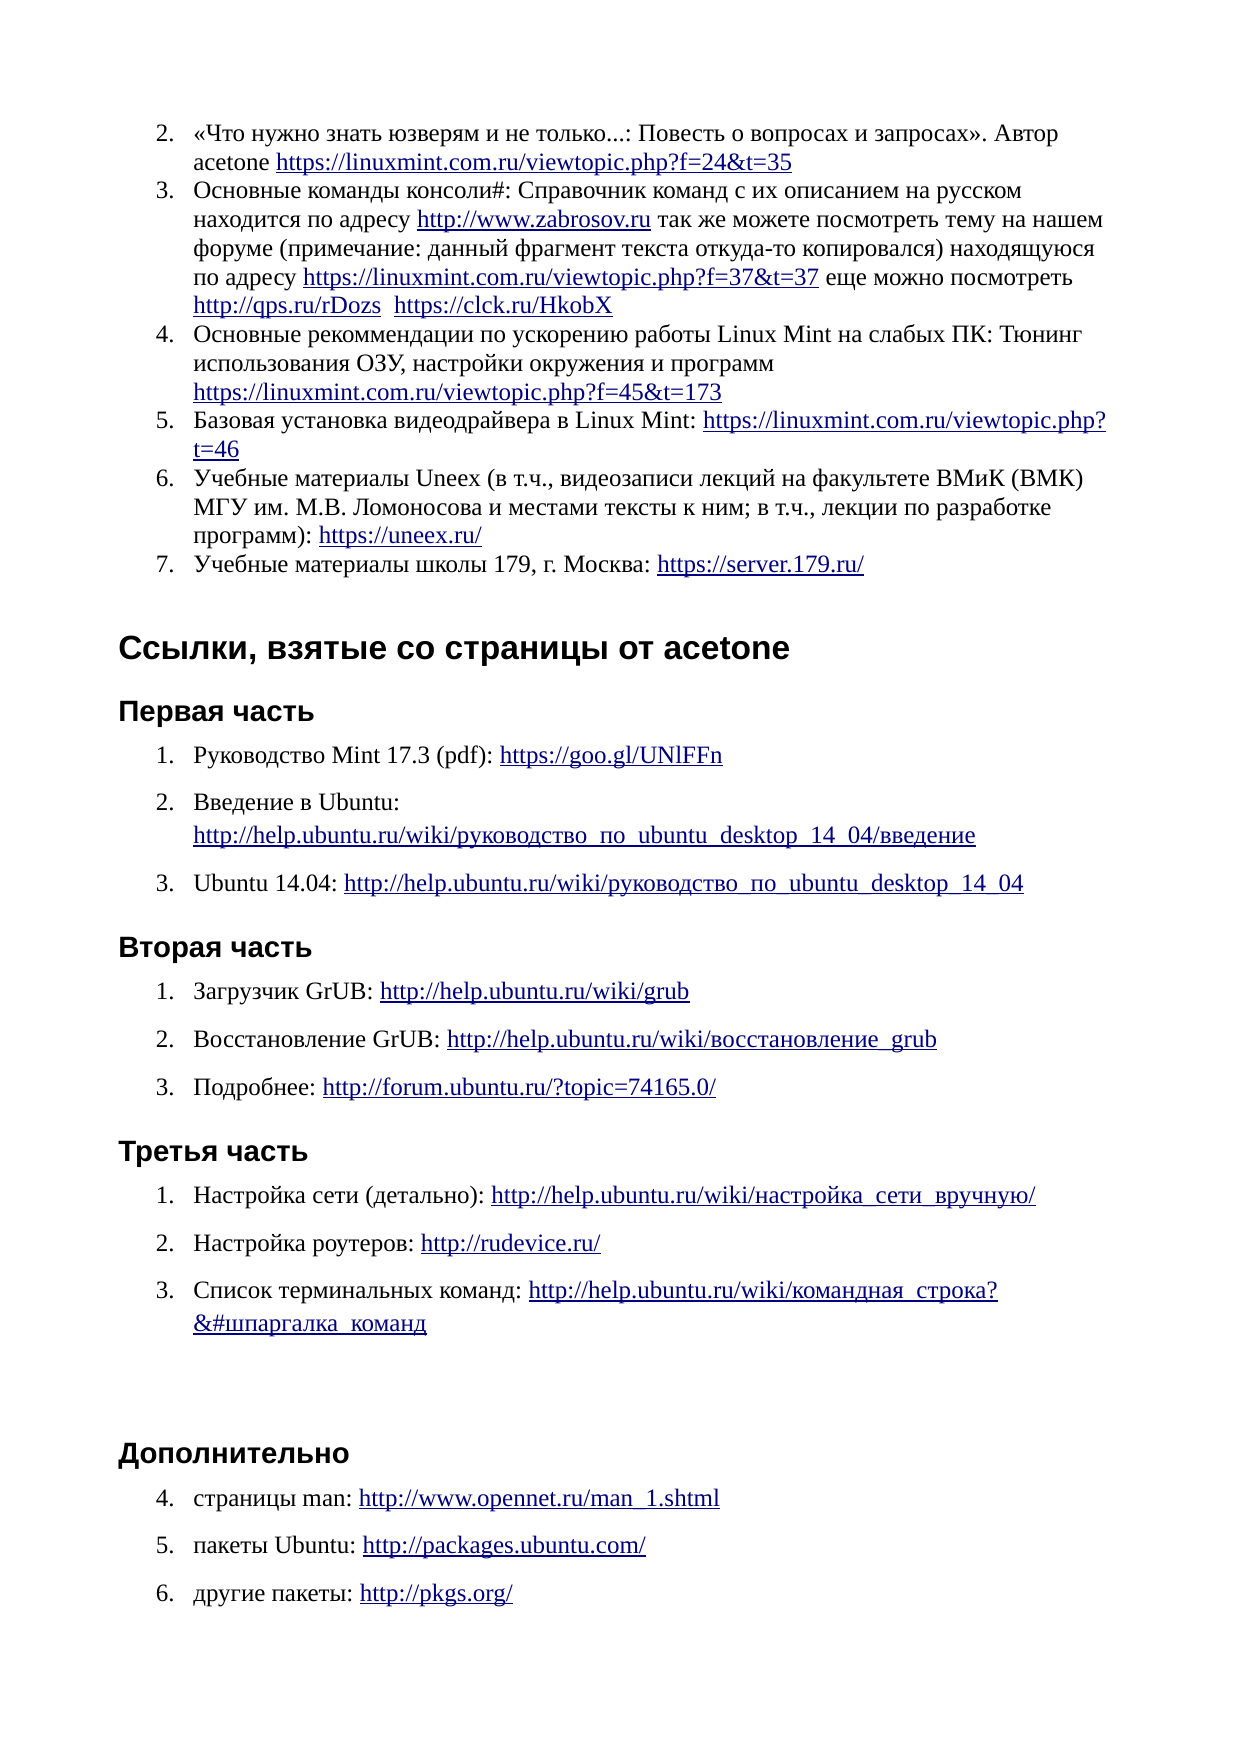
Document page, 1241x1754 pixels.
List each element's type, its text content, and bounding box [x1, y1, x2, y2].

list Базовая установка видеодрайвера в Linux Mint: https://linuxmint.com.ru/viewtopic.php?t=46 [156, 406, 1122, 463]
list Основные команды консоли#: Справочник команд с их описанием на русском находится по адресу http://www.zabrosov.ru так же можете посмотреть тему на нашем форуме (примечание: данный фрагмент текста откуда-то копировался) находящуюся по адресу https://linuxmint.com.ru/viewtopic.php?f=37&t=37 еще можно посмотреть http://qps.ru/rDozs https://clck.ru/HkobX [156, 176, 1122, 319]
list Учебные материалы школы 179, г. Москва: https://server.179.ru/ [156, 549, 1122, 578]
list «Что нужно знать юзверям и не только...: Повесть о вопросах и запросах». Автор acetone https://linuxmint.com.ru/viewtopic.php?f=24&t=35 [156, 118, 1122, 176]
subtitle Третья часть [118, 1134, 1122, 1167]
list Восстановление GrUB: http://help.ubuntu.ru/wiki/восстановление_grub [156, 1024, 1122, 1053]
list Руководство Mint 17.3 (pdf): https://goo.gl/UNlFFn [156, 740, 1122, 768]
subtitle Вторая часть [118, 930, 1122, 964]
list другие пакеты: http://pkgs.org/ [156, 1578, 1122, 1607]
list Загрузчик GrUB: http://help.ubuntu.ru/wiki/grub [156, 976, 1122, 1005]
list пакеты Ubuntu: http://packages.ubuntu.com/ [156, 1530, 1122, 1559]
list страницы man: http://www.opennet.ru/man_1.shtml [156, 1483, 1122, 1511]
subtitle Ссылки, взятые со страницы от acetone [118, 628, 1122, 666]
list Основные рекоммендации по ускорению работы Linux Mint на слабых ПК: Тюнинг использования ОЗУ, настройки окружения и программ https://linuxmint.com.ru/viewtopic.php?f=45&t=173 [156, 319, 1122, 406]
list Список терминальных команд: http://help.ubuntu.ru/wiki/командная_строка?&#шпаргалка_команд [156, 1275, 1122, 1403]
list Настройка роутеров: http://rudevice.ru/ [156, 1228, 1122, 1256]
list Учебные материалы Uneex (в т.ч., видеозаписи лекций на факультете ВМиК (ВМК) МГУ им. М.В. Ломоносова и местами тексты к ним; в т.ч., лекции по разработке программ): https://uneex.ru/ [156, 463, 1122, 549]
list Ubuntu 14.04: http://help.ubuntu.ru/wiki/руководство_по_ubuntu_desktop_14_04 [156, 868, 1122, 897]
list Введение в Ubuntu: http://help.ubuntu.ru/wiki/руководство_по_ubuntu_desktop_14_04/введение [156, 787, 1122, 849]
subtitle Дополнительно [118, 1436, 1122, 1470]
subtitle Первая часть [118, 693, 1122, 727]
list Настройка сети (детально): http://help.ubuntu.ru/wiki/настройка_сети_вручную/ [156, 1180, 1122, 1209]
list Подробнее: http://forum.ubuntu.ru/?topic=74165.0/ [156, 1072, 1122, 1100]
